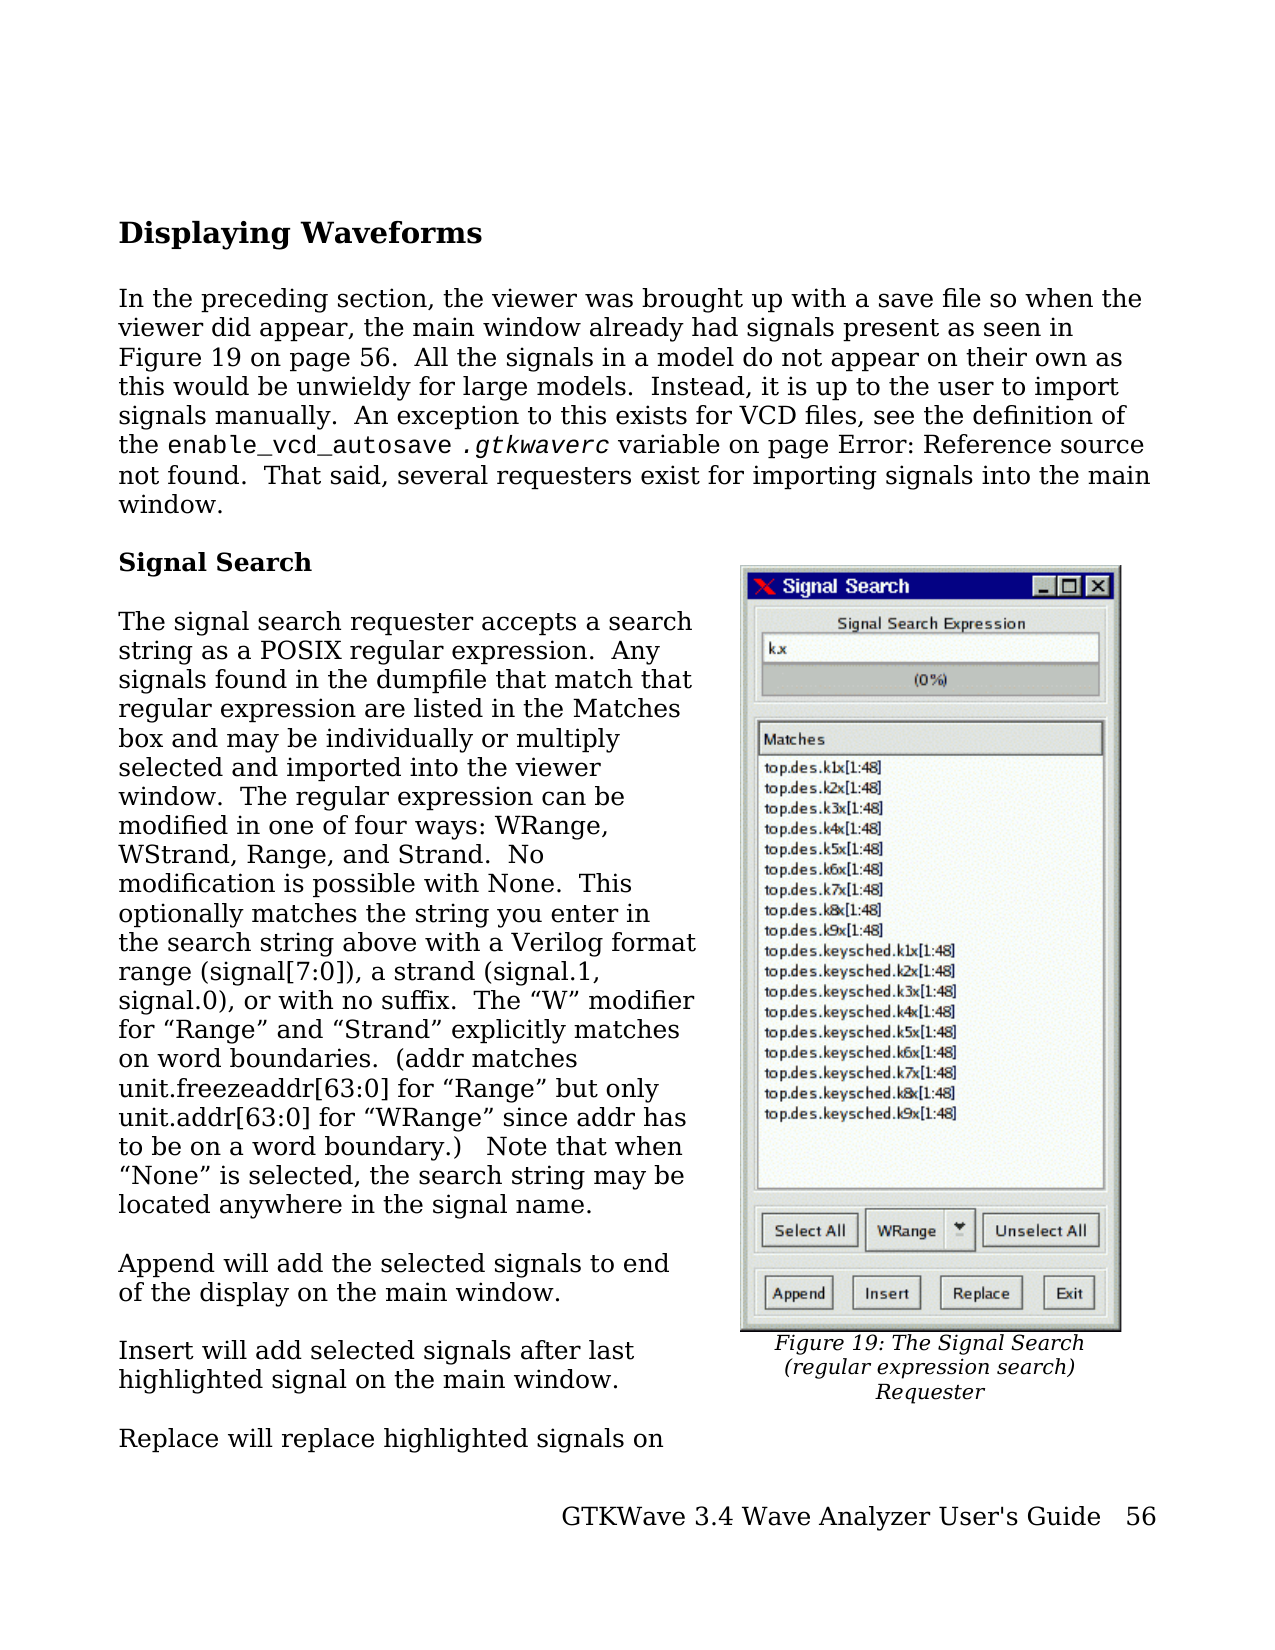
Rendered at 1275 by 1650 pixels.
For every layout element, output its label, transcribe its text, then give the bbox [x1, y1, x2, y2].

text In the preceding section, the viewer was brought up with a save file so when the viewer did appear, the main window already had signals present as seen in Figure 19 on page 56. All the signals in a model do not appear on their own as this would be unwieldy for large models. Instead, it is up to the user to import signals manually. An exception to this exists for VCD files, see the definition of the enable_vcd_autosave .gtkwaverc variable on page Error: Reference source not found. That said, several requesters exist for importing signals into the main window. [118, 284, 1157, 519]
text The signal search requester accepts a search string as a POSIX regular expression. Any signals found in the dumpfile that match that regular expression are listed in the Matches box and may be individually or multiply selected and imported into the viewer window. The regular expression can be modified in one of four ways: WRange, WStrand, Range, and Strand. No modification is possible with None. This optionally matches the string you enter in the search string above with a Verilog format range (signal[7:0]), a strand (signal.1, signal.0), or with no suffix. The “W” modifier for “Range” and “Strand” explicitly matches on word boundaries. (addr matches unit.freezeaddr[63:0] for “Range” but only unit.addr[63:0] for “WRange” since addr has to be on a word boundary.) Note that when “None” is selected, the search string may be located anywhere in the signal name. [118, 607, 709, 1220]
text Figure 19: The Signal Search (regular expression search) Requester [740, 1332, 1121, 1404]
text Append will add the selected signals to end of the display on the main window. [118, 1249, 709, 1307]
subtitle Displaying Waveforms [118, 216, 1157, 250]
picture [740, 565, 1122, 1332]
subtitle Signal Search [118, 548, 1157, 1433]
text Insert will add selected signals after last highlighted signal on the main window. [118, 1336, 709, 1395]
text Replace will replace highlighted signals on [118, 1424, 1157, 1453]
